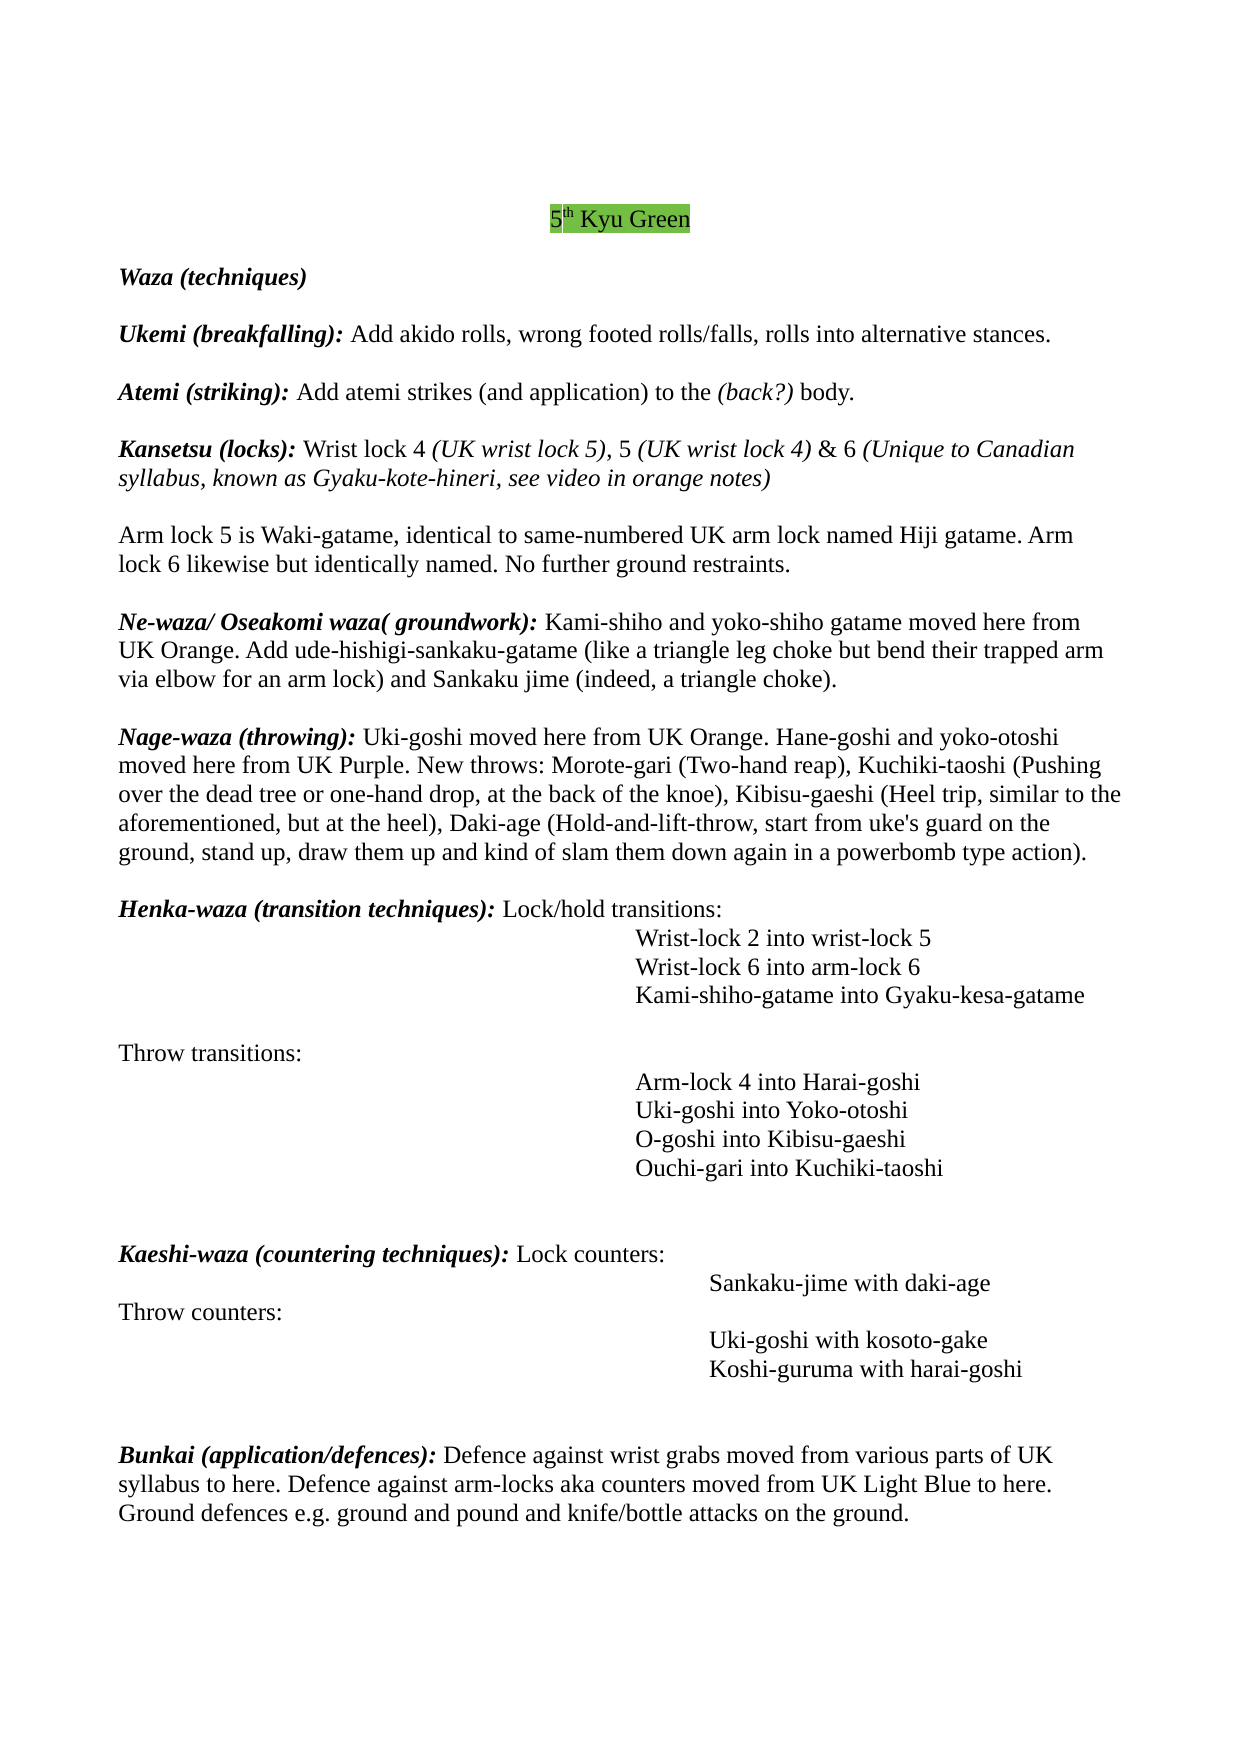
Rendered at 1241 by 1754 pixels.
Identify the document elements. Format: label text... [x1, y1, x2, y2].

text Ouchi-gari into Kuchiki-taoshi [118, 1153, 1122, 1182]
text Kansetsu (locks): Wrist lock 4 (UK wrist lock 5), 5 (UK wrist lock 4) & 6 (Unique to Canadian syllabus, known as Gyaku-kote-hineri, see video in orange notes) [118, 434, 1122, 492]
text Uki-goshi with kosoto-gake [118, 1326, 1122, 1354]
text Waza (techniques) [118, 262, 1122, 291]
text Arm lock 5 is Waki-gatame, identical to same-numbered UK arm lock named Hiji gatame. Arm lock 6 likewise but identically named. No further ground restraints. [118, 521, 1122, 578]
text Koshi-guruma with harai-goshi [118, 1354, 1122, 1383]
text Arm-lock 4 into Harai-goshi [118, 1067, 1122, 1096]
text Ne-waza/ Oseakomi waza( groundwork): Kami-shiho and yoko-shiho gatame moved here from UK Orange. Add ude-hishigi-sankaku-gatame (like a triangle leg choke but bend their trapped arm via elbow for an arm lock) and Sankaku jime (indeed, a triangle choke). [118, 607, 1122, 693]
text Throw counters: [118, 1297, 1122, 1326]
text Atemi (striking): Add atemi strikes (and application) to the (back?) body. [118, 377, 1122, 406]
text Wrist-lock 2 into wrist-lock 5 [118, 923, 1122, 952]
text Nage-waza (throwing): Uki-goshi moved here from UK Orange. Hane-goshi and yoko-otoshi moved here from UK Purple. New throws: Morote-gari (Two-hand reap), Kuchiki-taoshi (Pushing over the dead tree or one-hand drop, at the back of the knoe), Kibisu-gaeshi (Heel trip, similar to the aforementioned, but at the heel), Daki-age (Hold-and-lift-throw, start from uke's guard on the ground, stand up, draw them up and kind of slam them down again in a powerbomb type action). [118, 722, 1122, 866]
text Henka-waza (transition techniques): Lock/hold transitions: [118, 894, 1122, 923]
text 5th Kyu Green [118, 204, 1122, 233]
text Wrist-lock 6 into arm-lock 6 [118, 952, 1122, 981]
text Ukemi (breakfalling): Add akido rolls, wrong footed rolls/falls, rolls into alternative stances. [118, 319, 1122, 348]
text Bunkai (application/defences): Defence against wrist grabs moved from various parts of UK syllabus to here. Defence against arm-locks aka counters moved from UK Light Blue to here. Ground defences e.g. ground and pound and knife/bottle attacks on the ground. [118, 1441, 1122, 1527]
text Kami-shiho-gatame into Gyaku-kesa-gatame [118, 981, 1122, 1009]
text Sankaku-jime with daki-age [118, 1268, 1122, 1297]
text Throw transitions: [118, 1038, 1122, 1067]
text Uki-goshi into Yoko-otoshi [118, 1096, 1122, 1124]
text Kaeshi-waza (countering techniques): Lock counters: [118, 1239, 1122, 1268]
text O-goshi into Kibisu-gaeshi [118, 1124, 1122, 1153]
